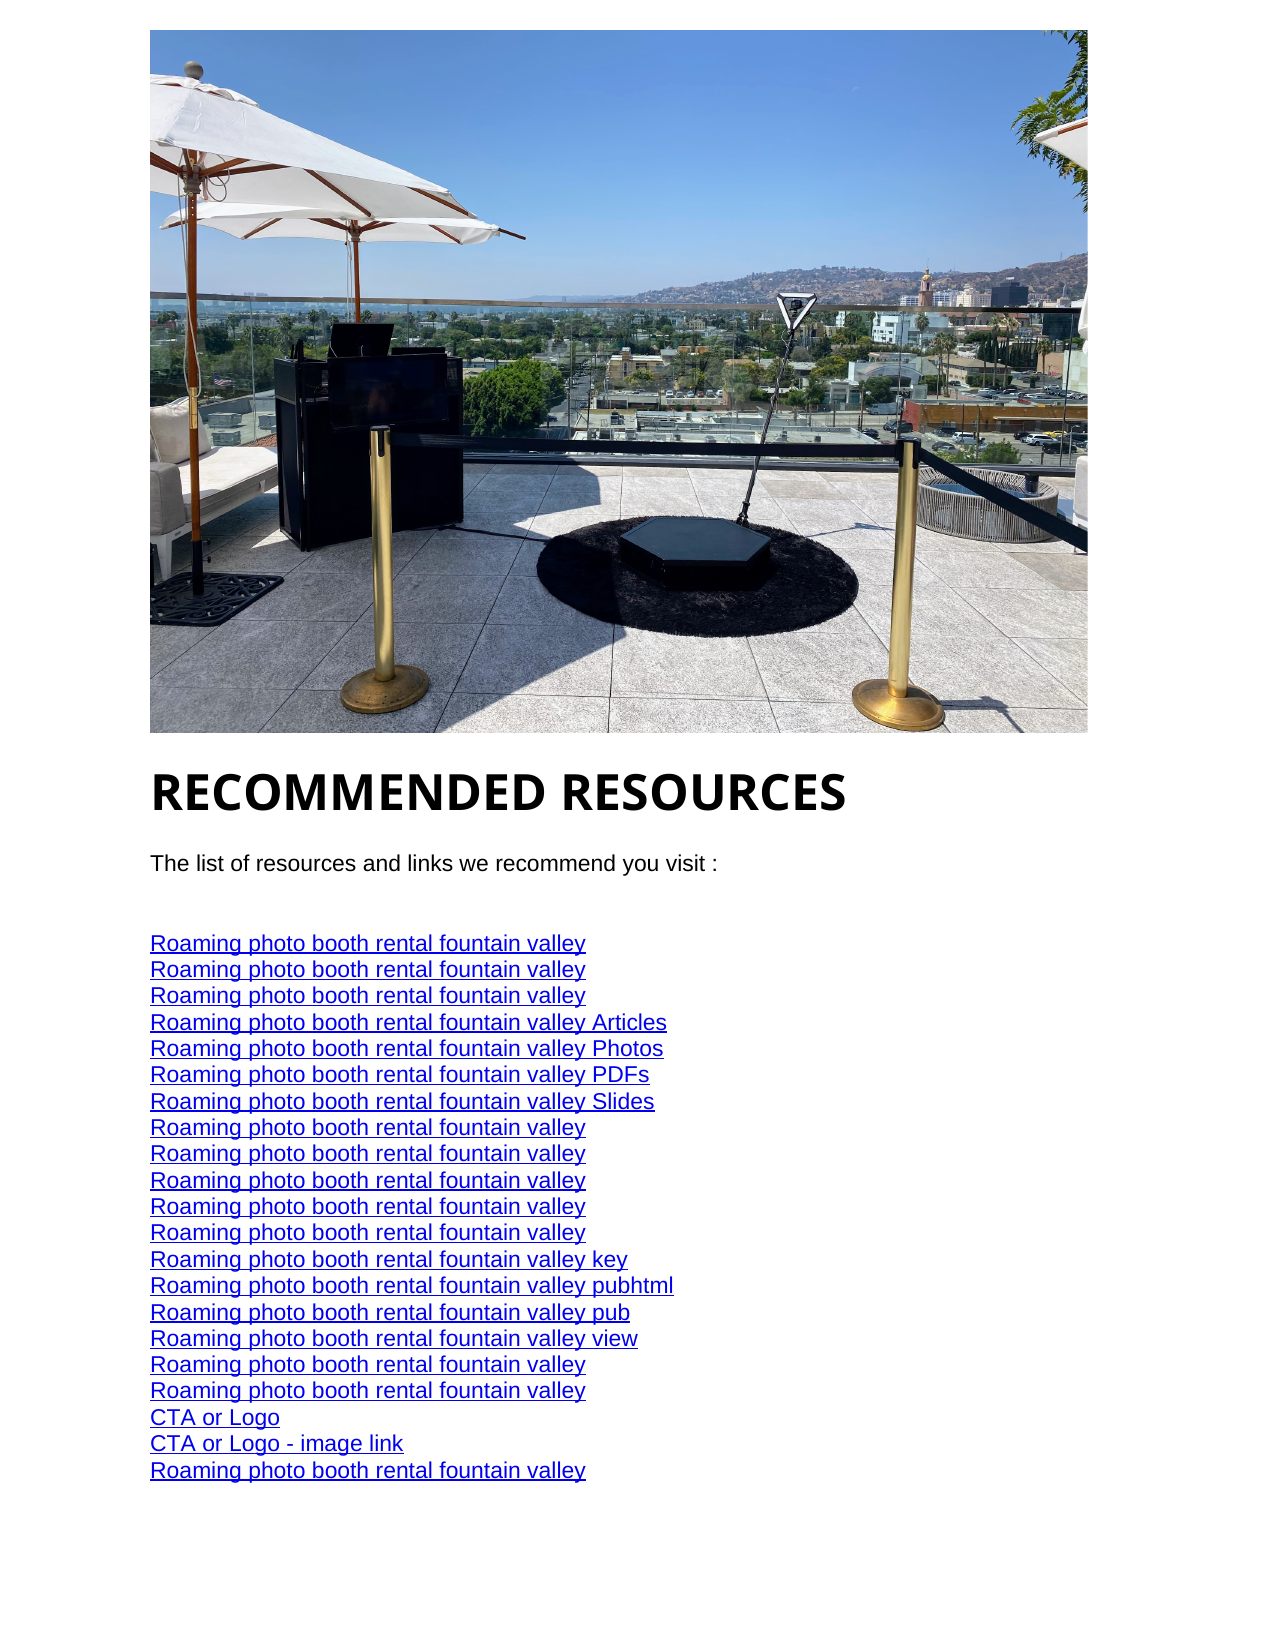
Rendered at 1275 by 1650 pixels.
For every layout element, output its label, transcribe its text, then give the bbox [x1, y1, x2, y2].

text Roaming photo booth rental fountain valley view [150, 1325, 1125, 1351]
text Roaming photo booth rental fountain valley Photos [150, 1035, 1125, 1061]
text Roaming photo booth rental fountain valley [150, 956, 1125, 982]
text Roaming photo booth rental fountain valley [150, 982, 1125, 1008]
text Roaming photo booth rental fountain valley pub [150, 1298, 1125, 1325]
text Roaming photo booth rental fountain valley [150, 1167, 1125, 1193]
text CTA or Logo [150, 1404, 1125, 1430]
text Roaming photo booth rental fountain valley pubhtml [150, 1272, 1125, 1298]
picture [150, 30, 1088, 733]
text Roaming photo booth rental fountain valley [150, 1140, 1125, 1167]
text Roaming photo booth rental fountain valley [150, 929, 1125, 956]
text Roaming photo booth rental fountain valley Articles [150, 1008, 1125, 1035]
text Roaming photo booth rental fountain valley [150, 1219, 1125, 1246]
text Roaming photo booth rental fountain valley [150, 1457, 1125, 1483]
text CTA or Logo - image link [150, 1430, 1125, 1457]
text Roaming photo booth rental fountain valley [150, 1114, 1125, 1140]
text Roaming photo booth rental fountain valley Slides [150, 1088, 1125, 1114]
text Roaming photo booth rental fountain valley key [150, 1246, 1125, 1272]
text The list of resources and links we recommend you visit : [150, 850, 1125, 877]
text Roaming photo booth rental fountain valley [150, 1377, 1125, 1404]
text Roaming photo booth rental fountain valley [150, 1351, 1125, 1377]
subtitle RECOMMENDED RESOURCES [150, 757, 1125, 825]
text Roaming photo booth rental fountain valley [150, 1193, 1125, 1219]
text Roaming photo booth rental fountain valley PDFs [150, 1061, 1125, 1088]
